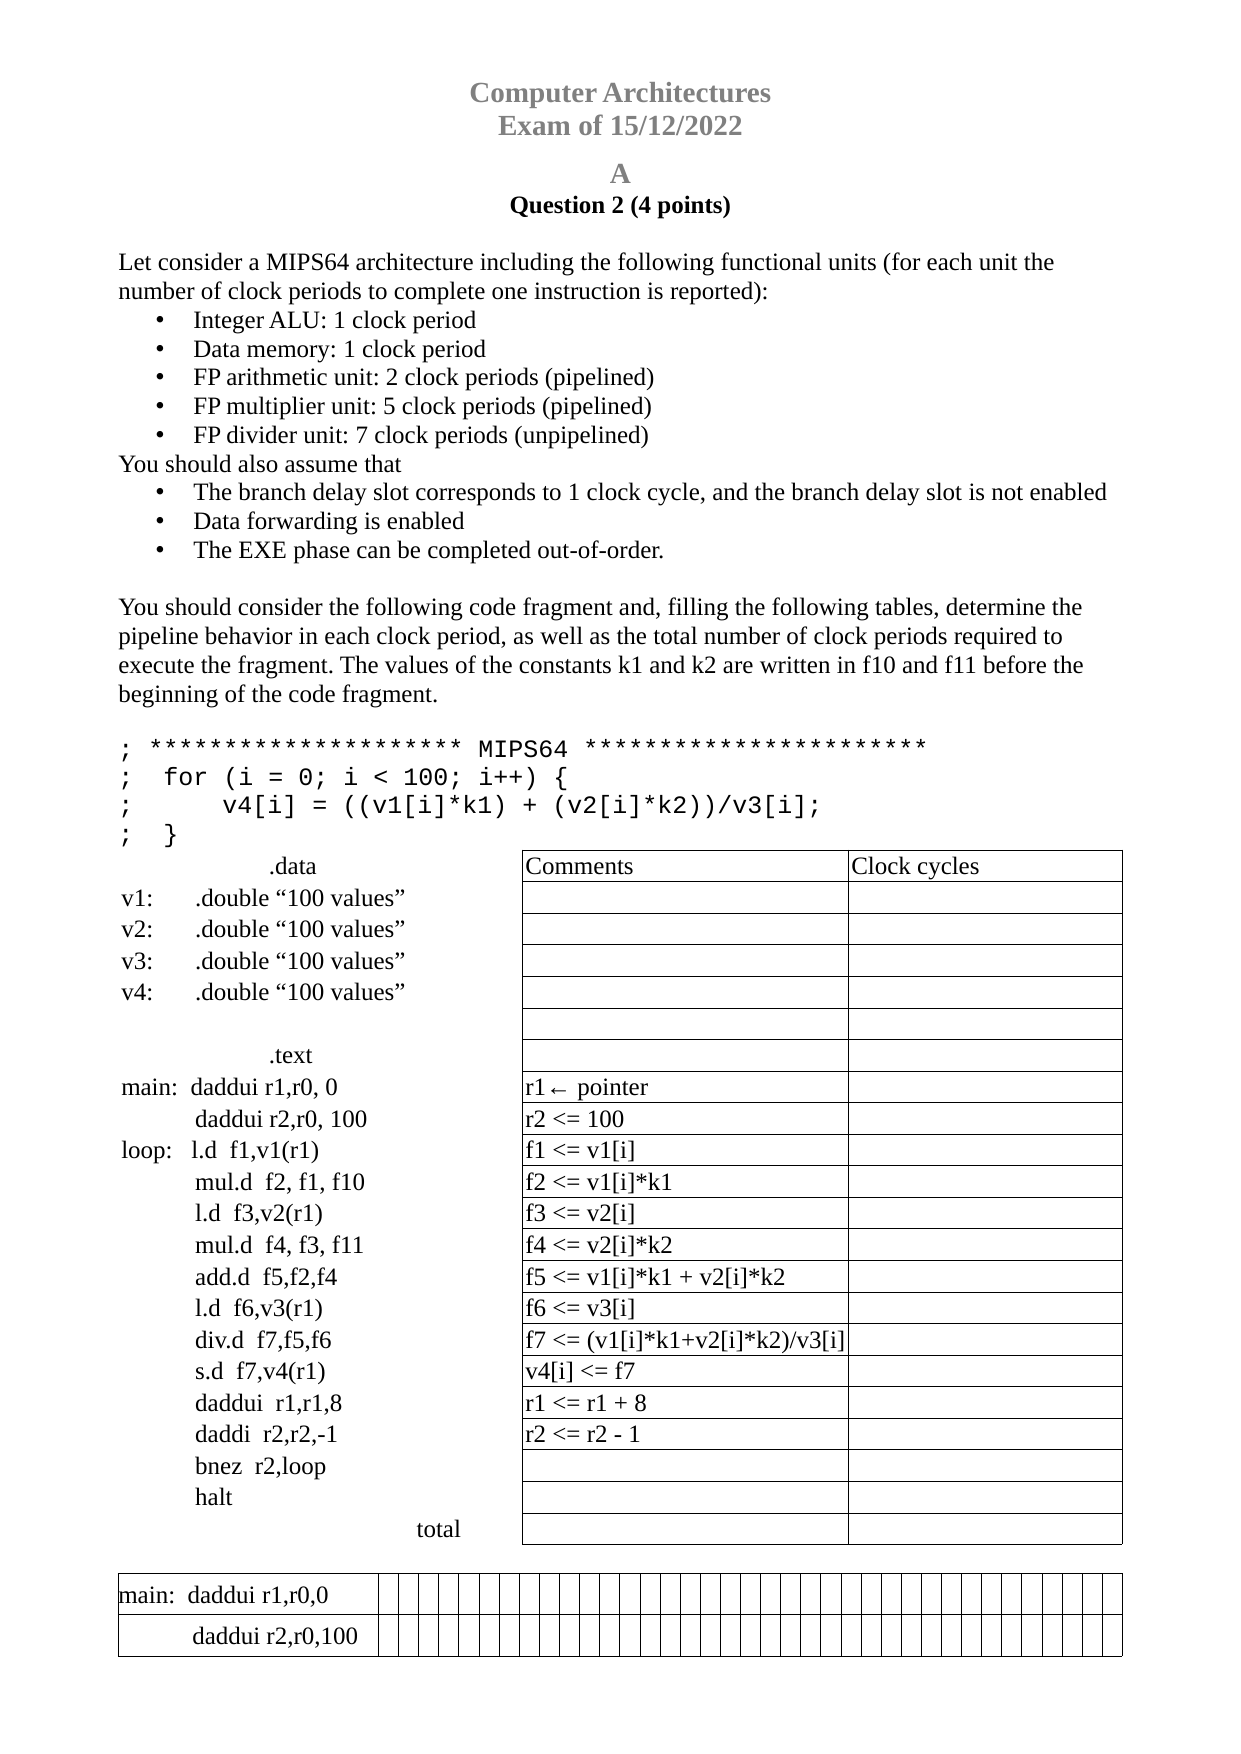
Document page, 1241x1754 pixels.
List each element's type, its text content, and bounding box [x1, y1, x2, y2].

table_header [540, 1574, 559, 1614]
table_cell [842, 1615, 861, 1656]
table_cell loop: l.d f1,v1(r1) [118, 1134, 522, 1165]
table_cell add.d f5,f2,f4 [118, 1260, 522, 1291]
table_header [1083, 1574, 1102, 1614]
table_header [862, 1574, 881, 1614]
table_cell v1: .double “100 values” [118, 881, 522, 913]
table_cell v2: .double “100 values” [118, 913, 522, 944]
table_cell [982, 1615, 1001, 1656]
table_header [1063, 1574, 1082, 1614]
table_cell bnez r2,loop [118, 1449, 522, 1481]
text ; } [118, 821, 1122, 849]
table_cell [1043, 1615, 1062, 1656]
table_cell l.d f3,v2(r1) [118, 1197, 522, 1228]
table_header [962, 1574, 981, 1614]
table_cell [439, 1615, 458, 1656]
text Question 2 (4 points) [118, 190, 1122, 219]
table_header [520, 1574, 539, 1614]
table_cell [459, 1615, 479, 1656]
table_cell [500, 1615, 519, 1656]
table_cell [480, 1615, 499, 1656]
table_header [399, 1574, 418, 1614]
table_header Comments [523, 851, 848, 881]
table_cell f6 <= v3[i] [523, 1293, 848, 1323]
table_cell [1022, 1615, 1042, 1656]
table_cell f7 <= (v1[i]*k1+v2[i]*k2)/v3[i] [523, 1324, 848, 1354]
table_cell [520, 1615, 539, 1656]
table_cell [849, 1072, 1122, 1102]
table_header [641, 1574, 660, 1614]
table_cell [523, 1450, 848, 1481]
table_cell [1083, 1615, 1102, 1656]
table_cell [849, 1387, 1122, 1418]
table_cell [849, 1009, 1122, 1039]
table_cell l.d f6,v3(r1) [118, 1291, 522, 1323]
list The EXE phase can be completed out-of-order. [156, 535, 1122, 564]
table_cell [962, 1615, 981, 1656]
table_cell [523, 945, 848, 976]
table_cell f5 <= v1[i]*k1 + v2[i]*k2 [523, 1261, 848, 1291]
table_cell [849, 977, 1122, 1007]
table_cell [849, 1450, 1122, 1481]
table_header [761, 1574, 780, 1614]
table_cell [849, 1229, 1122, 1260]
table_cell [681, 1615, 700, 1656]
table_cell [523, 1040, 848, 1071]
table_cell [419, 1615, 438, 1656]
table_cell [882, 1615, 901, 1656]
table_header Clock cycles [849, 851, 1122, 881]
table_header [721, 1574, 740, 1614]
table_cell [849, 1261, 1122, 1291]
table_cell [849, 1356, 1122, 1386]
table_header [580, 1574, 599, 1614]
table_header [821, 1574, 841, 1614]
table_header [842, 1574, 861, 1614]
table_header [781, 1574, 800, 1614]
table_cell daddui r2,r0, 100 [118, 1102, 522, 1134]
table_cell [821, 1615, 841, 1656]
table_cell v4: .double “100 values” [118, 976, 522, 1007]
table_header [620, 1574, 640, 1614]
text ; for (i = 0; i < 100; i++) { [118, 764, 1122, 793]
table_header [1043, 1574, 1062, 1614]
text ; ********************* MIPS64 *********************** [118, 736, 1122, 764]
text You should consider the following code fragment and, filling the following tables, determine the pipeline behavior in each clock period, as well as the total number of clock periods required to execute the fragment. The values of the constants k1 and k2 are written in f10 and f11 before the beginning of the code fragment. [118, 592, 1122, 707]
table_cell [523, 882, 848, 913]
table_header [661, 1574, 680, 1614]
table_cell r2 <= 100 [523, 1103, 848, 1134]
table_cell [849, 914, 1122, 944]
table_header [701, 1574, 720, 1614]
table_cell div.d f7,f5,f6 [118, 1323, 522, 1354]
list The branch delay slot corresponds to 1 clock cycle, and the branch delay slot is not enabled [156, 477, 1122, 506]
table_header main: daddui r1,r0,0 [119, 1574, 378, 1614]
table_cell [379, 1615, 398, 1656]
text ; v4[i] = ((v1[i]*k1) + (v2[i]*k2))/v3[i]; [118, 793, 1122, 821]
table_cell f1 <= v1[i] [523, 1135, 848, 1165]
table_cell [849, 1198, 1122, 1228]
table_cell [761, 1615, 780, 1656]
table_cell [560, 1615, 579, 1656]
table_header [439, 1574, 458, 1614]
table_cell [600, 1615, 619, 1656]
table_cell [523, 1482, 848, 1512]
table_cell [801, 1615, 820, 1656]
table_header [801, 1574, 820, 1614]
table_cell [849, 1135, 1122, 1165]
table_cell [1103, 1615, 1122, 1656]
table_cell [849, 1040, 1122, 1071]
table_cell r1← pointer [523, 1072, 848, 1102]
table_header [1022, 1574, 1042, 1614]
table_cell .text [118, 1039, 522, 1071]
table_cell [781, 1615, 800, 1656]
table_header [500, 1574, 519, 1614]
table_cell total [118, 1513, 522, 1544]
table_cell s.d f7,v4(r1) [118, 1355, 522, 1386]
text You should also assume that [118, 449, 1122, 477]
table_header [942, 1574, 961, 1614]
table_cell r1 <= r1 + 8 [523, 1387, 848, 1418]
table_header [419, 1574, 438, 1614]
table_header [902, 1574, 921, 1614]
table_cell [523, 1514, 848, 1544]
table_cell r2 <= r2 - 1 [523, 1419, 848, 1449]
table_cell [849, 945, 1122, 976]
table_cell [523, 977, 848, 1007]
table_cell [523, 1009, 848, 1039]
table_header [600, 1574, 619, 1614]
table_header [922, 1574, 941, 1614]
table_cell halt [118, 1481, 522, 1512]
table_cell [849, 1514, 1122, 1544]
table_cell [118, 1008, 522, 1039]
table_cell daddui r1,r1,8 [118, 1386, 522, 1418]
table_cell [849, 1103, 1122, 1134]
table_header [560, 1574, 579, 1614]
table_cell v3: .double “100 values” [118, 944, 522, 976]
table_cell [849, 1324, 1122, 1354]
table_cell main: daddui r1,r0, 0 [118, 1071, 522, 1102]
table_cell [399, 1615, 418, 1656]
table_cell [701, 1615, 720, 1656]
table_header [480, 1574, 499, 1614]
table_cell [1063, 1615, 1082, 1656]
table_cell [849, 882, 1122, 913]
table_cell [849, 1482, 1122, 1512]
table_header [1103, 1574, 1122, 1614]
table_cell [641, 1615, 660, 1656]
table_cell v4[i] <= f7 [523, 1356, 848, 1386]
table_cell [922, 1615, 941, 1656]
table_cell [849, 1293, 1122, 1323]
table_cell f4 <= v2[i]*k2 [523, 1229, 848, 1260]
table_header [741, 1574, 760, 1614]
table_cell daddi r2,r2,-1 [118, 1418, 522, 1449]
table_cell daddui r2,r0,100 [119, 1615, 378, 1656]
table_cell [942, 1615, 961, 1656]
table_cell mul.d f4, f3, f11 [118, 1228, 522, 1260]
list Integer ALU: 1 clock period [156, 305, 1122, 334]
list Data memory: 1 clock period [156, 334, 1122, 362]
table_cell [580, 1615, 599, 1656]
list Data forwarding is enabled [156, 506, 1122, 535]
table_cell [741, 1615, 760, 1656]
table_cell [849, 1166, 1122, 1197]
table_cell [523, 914, 848, 944]
table_cell mul.d f2, f1, f10 [118, 1165, 522, 1197]
table_cell f2 <= v1[i]*k1 [523, 1166, 848, 1197]
text Let consider a MIPS64 architecture including the following functional units (for each unit the number of clock periods to complete one instruction is reported): [118, 247, 1122, 305]
list FP arithmetic unit: 2 clock periods (pipelined) [156, 362, 1122, 391]
table_header [379, 1574, 398, 1614]
table_cell [540, 1615, 559, 1656]
table_header [882, 1574, 901, 1614]
table_cell [849, 1419, 1122, 1449]
table_cell [862, 1615, 881, 1656]
list FP multiplier unit: 5 clock periods (pipelined) [156, 391, 1122, 420]
table_header [982, 1574, 1001, 1614]
table_header [1002, 1574, 1021, 1614]
table_header [681, 1574, 700, 1614]
table_cell [661, 1615, 680, 1656]
table_cell f3 <= v2[i] [523, 1198, 848, 1228]
table_cell [721, 1615, 740, 1656]
table_cell [902, 1615, 921, 1656]
table_cell [620, 1615, 640, 1656]
table_header [459, 1574, 479, 1614]
table_cell [1002, 1615, 1021, 1656]
table_header .data [118, 850, 522, 881]
list FP divider unit: 7 clock periods (unpipelined) [156, 420, 1122, 449]
